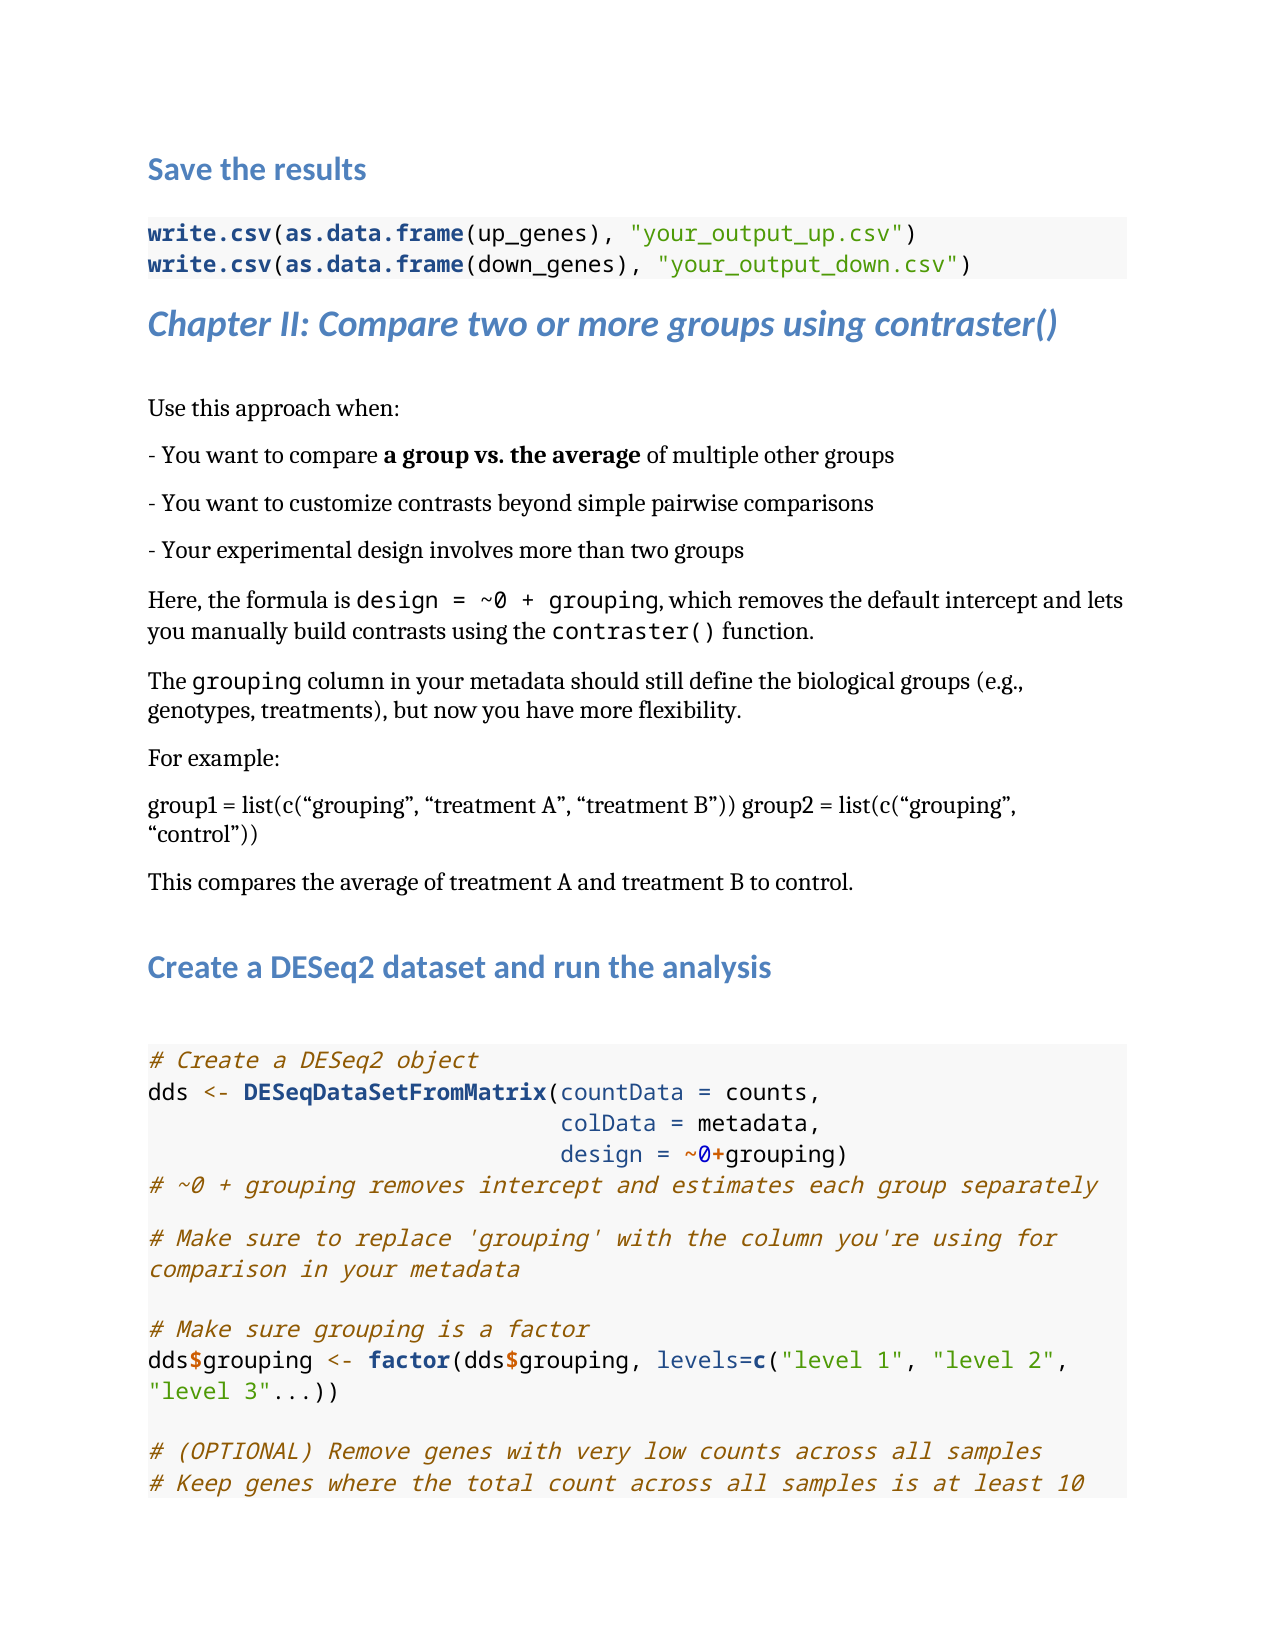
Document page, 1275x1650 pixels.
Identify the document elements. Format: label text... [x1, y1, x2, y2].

text Use this approach when: [148, 394, 1127, 422]
subtitle Save the results [148, 148, 1127, 188]
text This compares the average of treatment A and treatment B to control. [148, 867, 1127, 896]
text - Your experimental design involves more than two groups [148, 536, 1127, 565]
text group1 = list(c(“grouping”, “treatment A”, “treatment B”)) group2 = list(c(“grouping”, “control”)) [148, 791, 1127, 849]
text write.csv(as.data.frame(up_genes), "your_output_up.csv") [918, 217, 1127, 248]
text write.csv(as.data.frame(down_genes), "your_output_down.csv") [973, 248, 1127, 279]
text - You want to customize contrasts beyond simple pairwise comparisons [148, 489, 1127, 517]
text The grouping column in your metadata should still define the biological groups (e.g., genotypes, treatments), but now you have more flexibility. [148, 665, 1127, 725]
text # Create a DESeq2 object dds <- DESeqDataSetFromMatrix(countData = counts, colData = metadata, design = ~0+grouping) # ~0 + grouping removes intercept and estimates each group separately [148, 1044, 1127, 1201]
text Here, the formula is design = ~0 + grouping, which removes the default intercept and lets you manually build contrasts using the contraster() function. [148, 584, 1127, 646]
text # Make sure to replace 'grouping' with the column you're using for comparison in your metadata # Make sure grouping is a factor dds$grouping <- factor(dds$grouping, levels=c("level 1", "level 2", "level 3"...)) # (OPTIONAL) Remove genes with very low counts across all samples # Keep genes where the total count across all samples is at least 10 [148, 1222, 1127, 1498]
subtitle Create a DESeq2 dataset and run the analysis [148, 946, 1127, 987]
text - You want to compare a group vs. the average of multiple other groups [148, 441, 1127, 470]
subtitle Chapter II: Compare two or more groups using contraster() [148, 300, 1127, 346]
text For example: [148, 744, 1127, 772]
